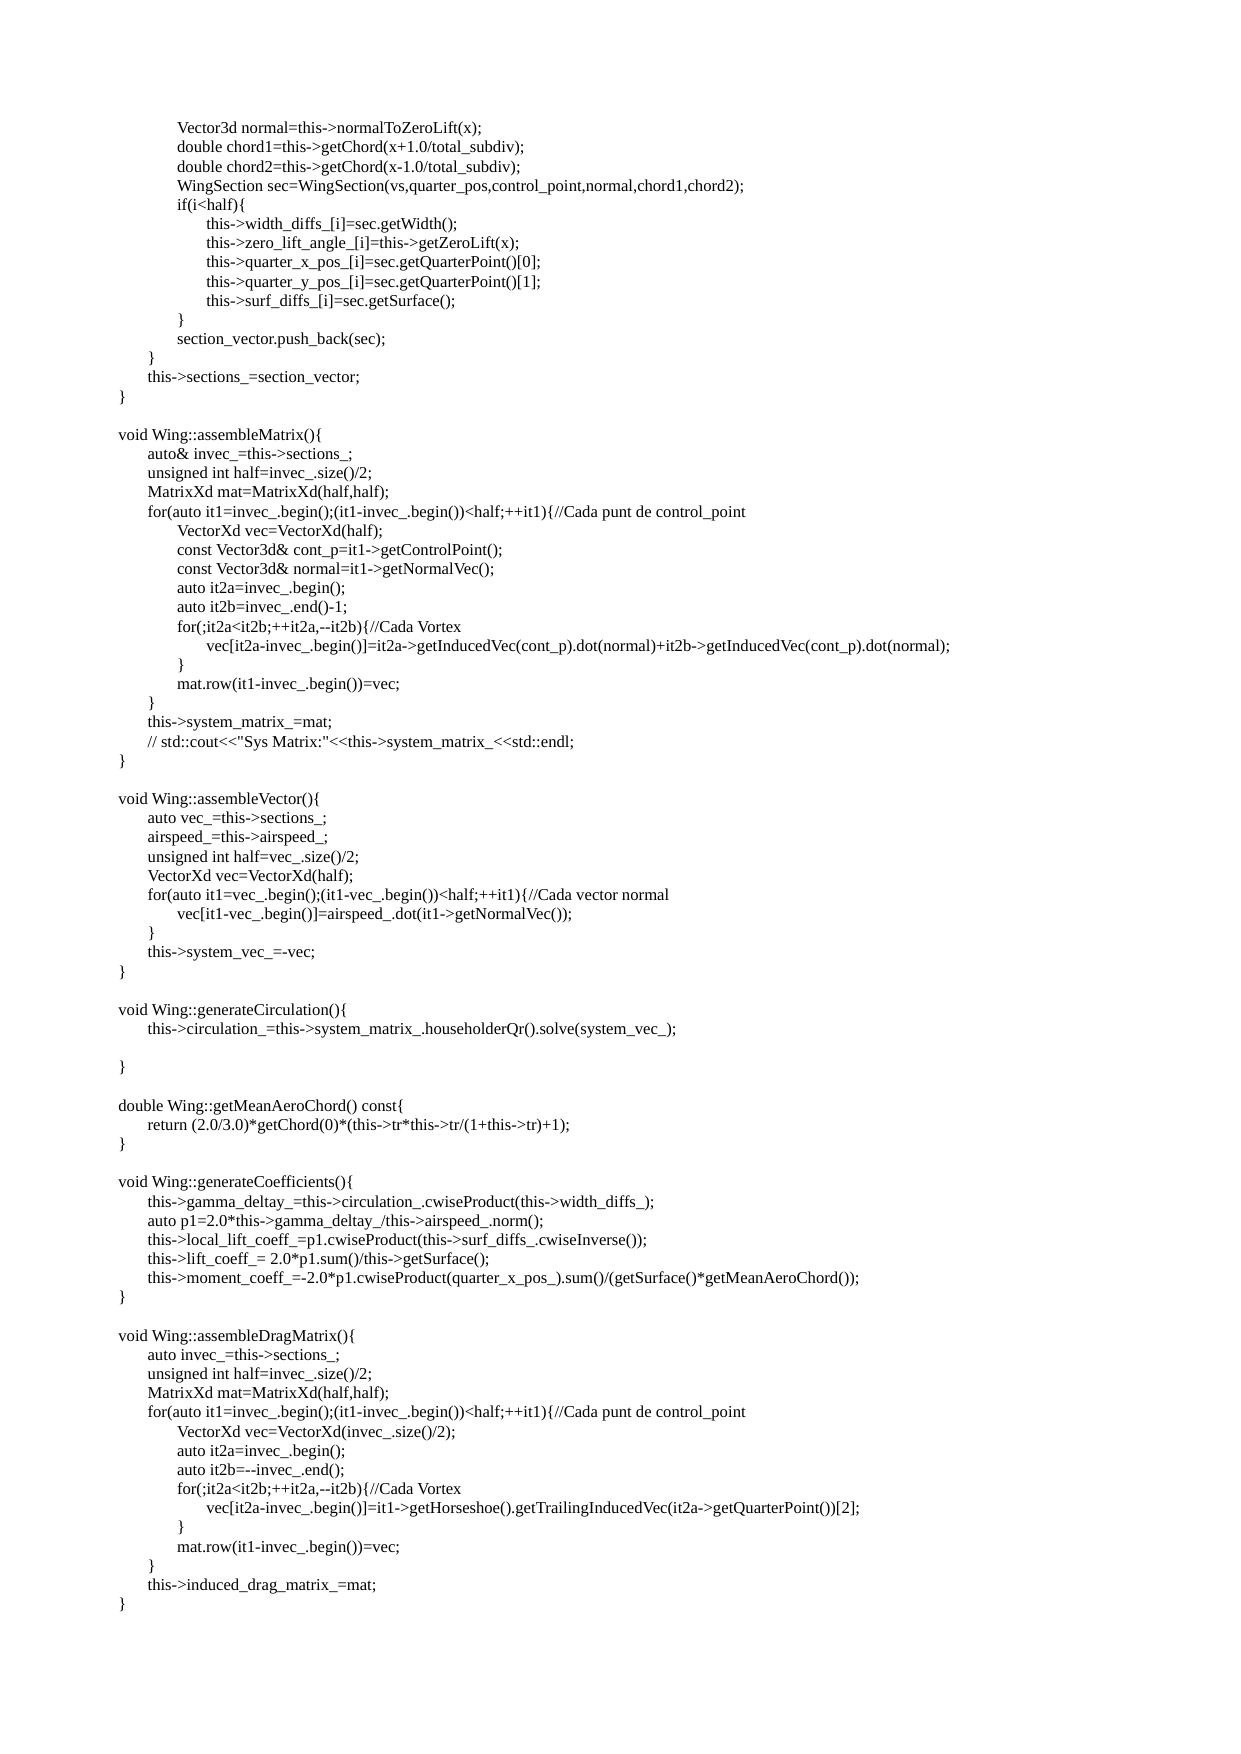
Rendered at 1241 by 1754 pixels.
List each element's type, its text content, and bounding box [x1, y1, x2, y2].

text this->surf_diffs_[i]=sec.getSurface(); [118, 291, 1122, 310]
text void Wing::generateCoefficients(){ [118, 1172, 1122, 1191]
text this->lift_coeff_= 2.0*p1.sum()/this->getSurface(); [118, 1249, 1122, 1268]
text for(auto it1=vec_.begin();(it1-vec_.begin())<half;++it1){//Cada vector normal [118, 885, 1122, 904]
text void Wing::generateCirculation(){ [118, 1000, 1122, 1019]
text auto vec_=this->sections_; [118, 808, 1122, 827]
text } [118, 310, 1122, 329]
text } [118, 1134, 1122, 1153]
text auto it2b=invec_.end()-1; [118, 597, 1122, 616]
text mat.row(it1-invec_.begin())=vec; [118, 674, 1122, 693]
text return (2.0/3.0)*getChord(0)*(this->tr*this->tr/(1+this->tr)+1); [118, 1115, 1122, 1134]
text vec[it1-vec_.begin()]=airspeed_.dot(it1->getNormalVec()); [118, 904, 1122, 923]
text this->circulation_=this->system_matrix_.householderQr().solve(system_vec_); [118, 1019, 1122, 1038]
text this->system_matrix_=mat; [118, 712, 1122, 731]
text MatrixXd mat=MatrixXd(half,half); [118, 1383, 1122, 1402]
text unsigned int half=invec_.size()/2; [118, 463, 1122, 482]
text } [118, 961, 1122, 981]
text void Wing::assembleDragMatrix(){ [118, 1326, 1122, 1345]
text for(auto it1=invec_.begin();(it1-invec_.begin())<half;++it1){//Cada punt de control_point [118, 501, 1122, 521]
text this->quarter_y_pos_[i]=sec.getQuarterPoint()[1]; [118, 271, 1122, 291]
text } [118, 1594, 1122, 1613]
text double chord2=this->getChord(x-1.0/total_subdiv); [118, 156, 1122, 176]
text if(i<half){ [118, 195, 1122, 214]
text this->system_vec_=-vec; [118, 942, 1122, 961]
text } [118, 693, 1122, 712]
text const Vector3d& normal=it1->getNormalVec(); [118, 559, 1122, 578]
text section_vector.push_back(sec); [118, 329, 1122, 348]
text for(;it2a<it2b;++it2a,--it2b){//Cada Vortex [118, 616, 1122, 636]
text VectorXd vec=VectorXd(half); [118, 521, 1122, 540]
text void Wing::assembleMatrix(){ [118, 425, 1122, 444]
text } [118, 348, 1122, 367]
text unsigned int half=vec_.size()/2; [118, 846, 1122, 866]
text } [118, 751, 1122, 770]
text } [118, 923, 1122, 942]
text vec[it2a-invec_.begin()]=it2a->getInducedVec(cont_p).dot(normal)+it2b->getInducedVec(cont_p).dot(normal); [118, 636, 1122, 655]
text auto& invec_=this->sections_; [118, 444, 1122, 463]
text this->sections_=section_vector; [118, 367, 1122, 386]
text } [118, 386, 1122, 406]
text } [118, 1517, 1122, 1536]
text double chord1=this->getChord(x+1.0/total_subdiv); [118, 137, 1122, 156]
text } [118, 1287, 1122, 1306]
text vec[it2a-invec_.begin()]=it1->getHorseshoe().getTrailingInducedVec(it2a->getQuarterPoint())[2]; [118, 1498, 1122, 1517]
text auto p1=2.0*this->gamma_deltay_/this->airspeed_.norm(); [118, 1211, 1122, 1230]
text void Wing::assembleVector(){ [118, 789, 1122, 808]
text } [118, 655, 1122, 674]
text // std::cout<<"Sys Matrix:"<<this->system_matrix_<<std::endl; [118, 731, 1122, 751]
text this->local_lift_coeff_=p1.cwiseProduct(this->surf_diffs_.cwiseInverse()); [118, 1230, 1122, 1249]
text this->moment_coeff_=-2.0*p1.cwiseProduct(quarter_x_pos_).sum()/(getSurface()*getMeanAeroChord()); [118, 1268, 1122, 1287]
text auto it2a=invec_.begin(); [118, 578, 1122, 597]
text auto invec_=this->sections_; [118, 1345, 1122, 1364]
text VectorXd vec=VectorXd(invec_.size()/2); [118, 1421, 1122, 1441]
text mat.row(it1-invec_.begin())=vec; [118, 1536, 1122, 1556]
text Vector3d normal=this->normalToZeroLift(x); [118, 118, 1122, 137]
text double Wing::getMeanAeroChord() const{ [118, 1096, 1122, 1115]
text this->induced_drag_matrix_=mat; [118, 1575, 1122, 1594]
text for(;it2a<it2b;++it2a,--it2b){//Cada Vortex [118, 1479, 1122, 1498]
text this->quarter_x_pos_[i]=sec.getQuarterPoint()[0]; [118, 252, 1122, 271]
text } [118, 1057, 1122, 1076]
text airspeed_=this->airspeed_; [118, 827, 1122, 846]
text VectorXd vec=VectorXd(half); [118, 866, 1122, 885]
text auto it2a=invec_.begin(); [118, 1441, 1122, 1460]
text for(auto it1=invec_.begin();(it1-invec_.begin())<half;++it1){//Cada punt de control_point [118, 1402, 1122, 1421]
text WingSection sec=WingSection(vs,quarter_pos,control_point,normal,chord1,chord2); [118, 176, 1122, 195]
text const Vector3d& cont_p=it1->getControlPoint(); [118, 540, 1122, 559]
text this->zero_lift_angle_[i]=this->getZeroLift(x); [118, 233, 1122, 252]
text auto it2b=--invec_.end(); [118, 1460, 1122, 1479]
text } [118, 1556, 1122, 1575]
text unsigned int half=invec_.size()/2; [118, 1364, 1122, 1383]
text this->gamma_deltay_=this->circulation_.cwiseProduct(this->width_diffs_); [118, 1191, 1122, 1211]
text MatrixXd mat=MatrixXd(half,half); [118, 482, 1122, 501]
text this->width_diffs_[i]=sec.getWidth(); [118, 214, 1122, 233]
